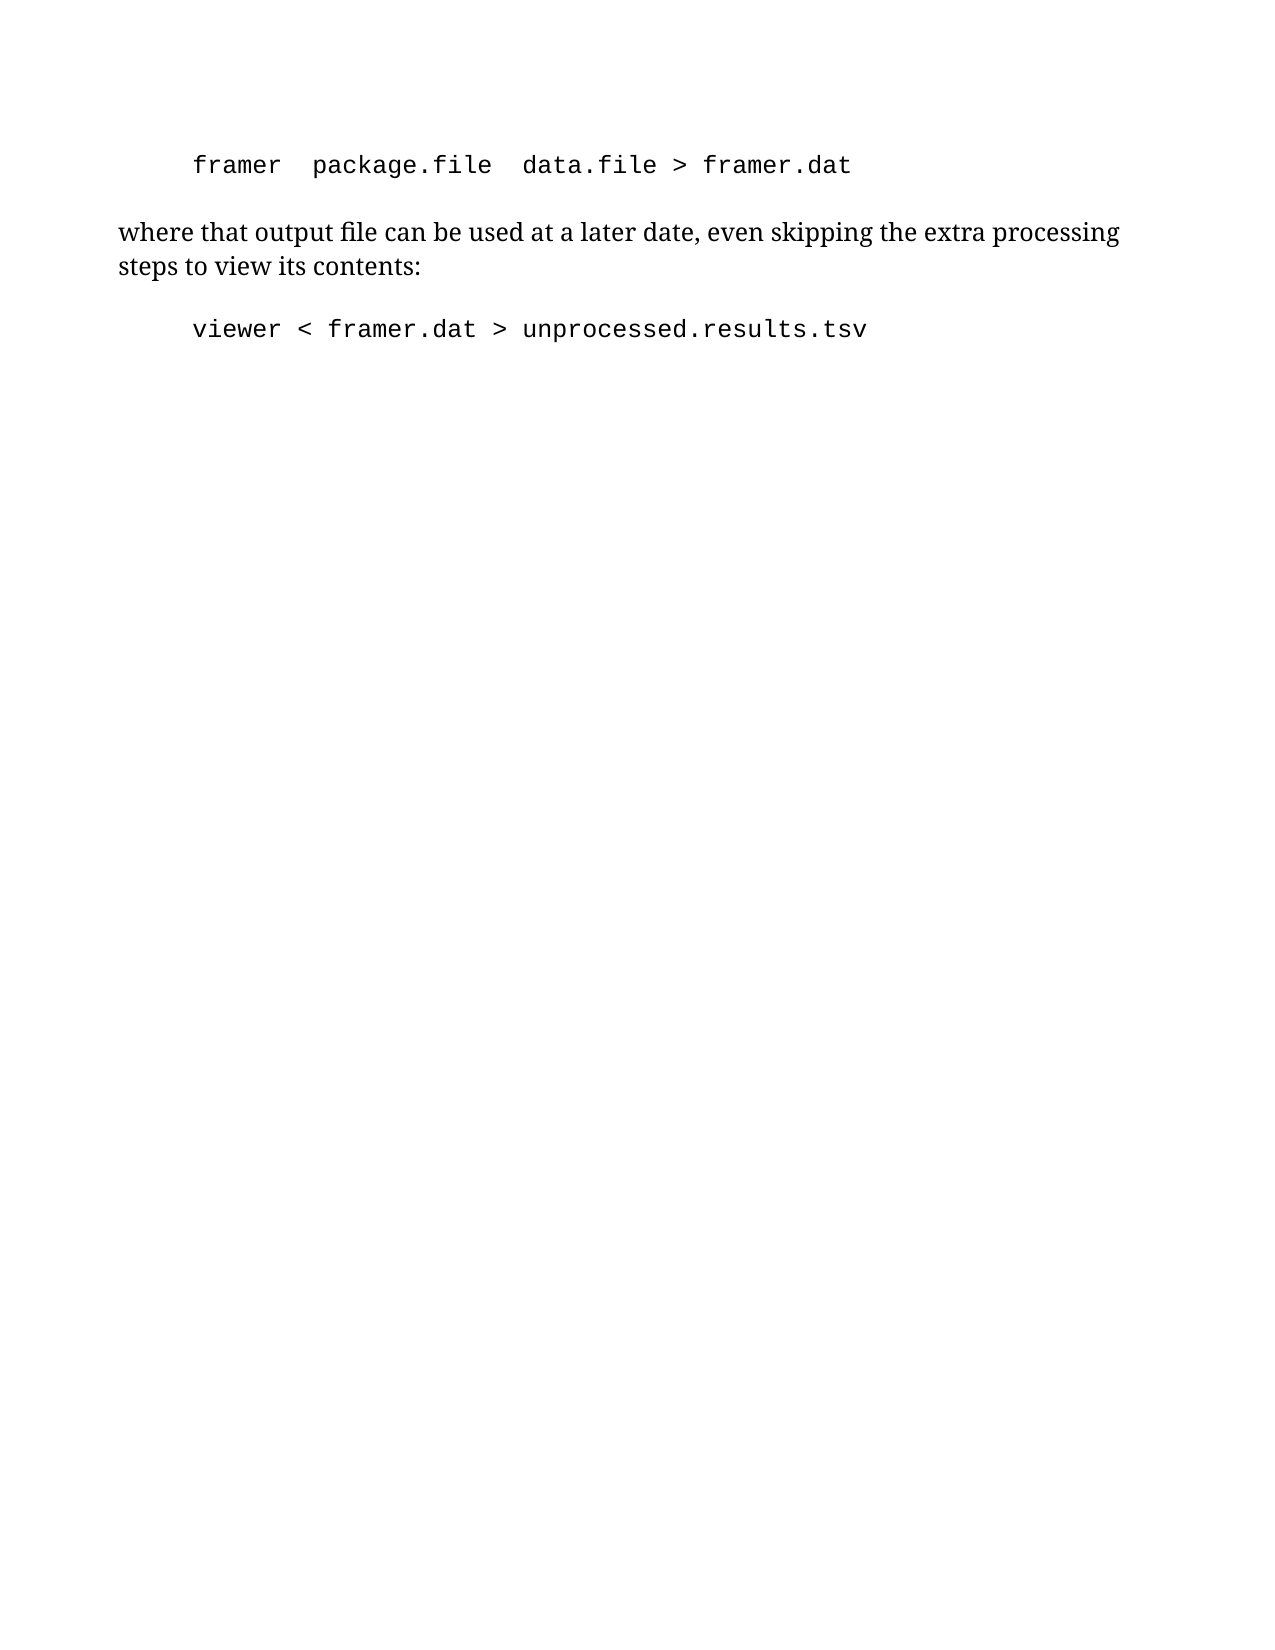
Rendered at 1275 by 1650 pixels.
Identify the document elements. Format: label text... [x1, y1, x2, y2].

text viewer < framer.dat > unprocessed.results.tsv [118, 317, 1157, 345]
text framer package.file data.file > framer.dat [118, 152, 1157, 181]
text where that output file can be used at a later date, even skipping the extra processing steps to view its contents: [118, 214, 1157, 283]
